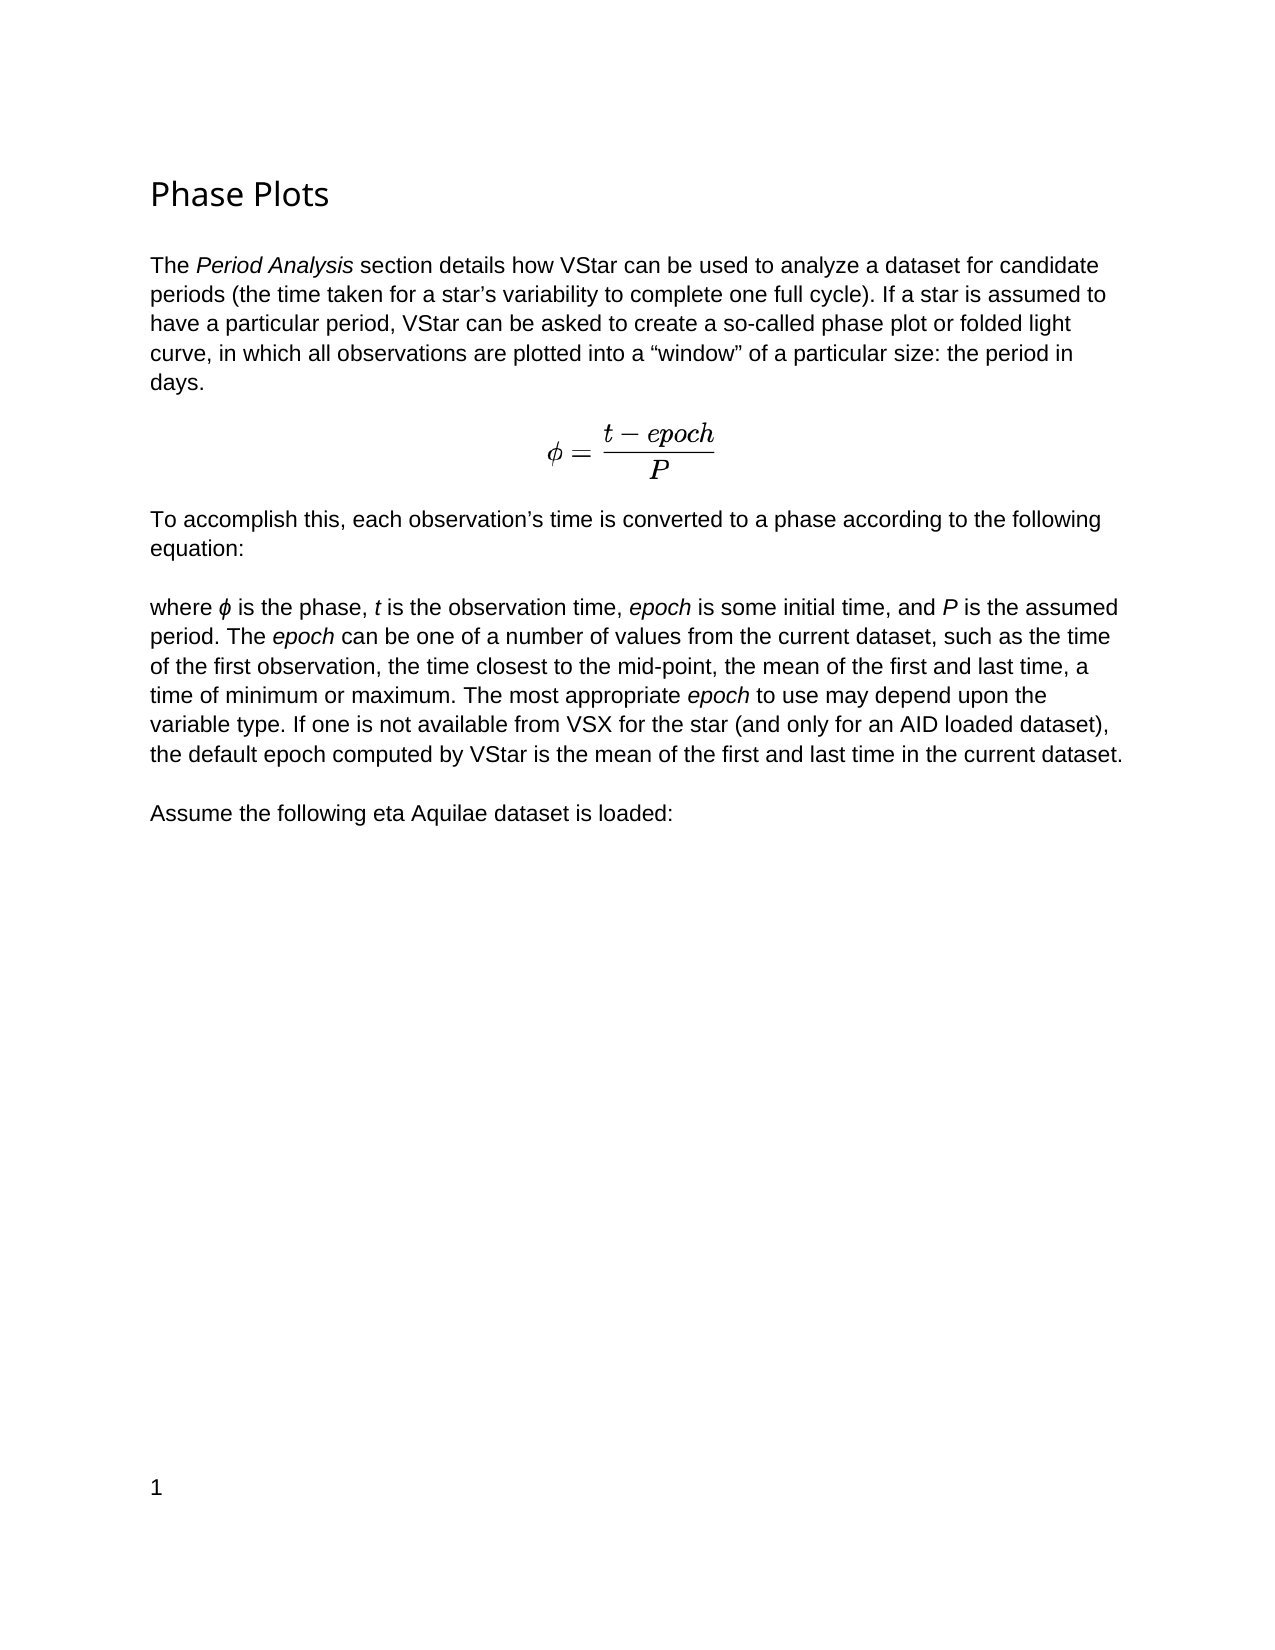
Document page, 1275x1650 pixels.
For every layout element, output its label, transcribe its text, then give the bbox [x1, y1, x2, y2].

subtitle Phase Plots [150, 171, 1125, 216]
picture [526, 399, 749, 503]
text To accomplish this, each observation’s time is converted to a phase according to the following equation: [150, 399, 1125, 561]
text where ϕ is the phase, t is the observation time, epoch is some initial time, and P is the assumed period. The epoch can be one of a number of values from the current dataset, such as the time of the first observation, the time closest to the mid-point, the mean of the first and last time, a time of minimum or maximum. The most appropriate epoch to use may depend upon the variable type. If one is not available from VSX for the star (and only for an AID loaded dataset), the default epoch computed by VStar is the mean of the first and last time in the current dataset. [150, 594, 1125, 767]
text The Period Analysis section details how VStar can be used to analyze a dataset for candidate periods (the time taken for a star’s variability to complete one full cycle). If a star is assumed to have a particular period, VStar can be asked to create a so-called phase plot or folded light curve, in which all observations are plotted into a “window” of a particular size: the period in days. [150, 252, 1125, 396]
text Assume the following eta Aquilae dataset is loaded: [150, 800, 1125, 826]
